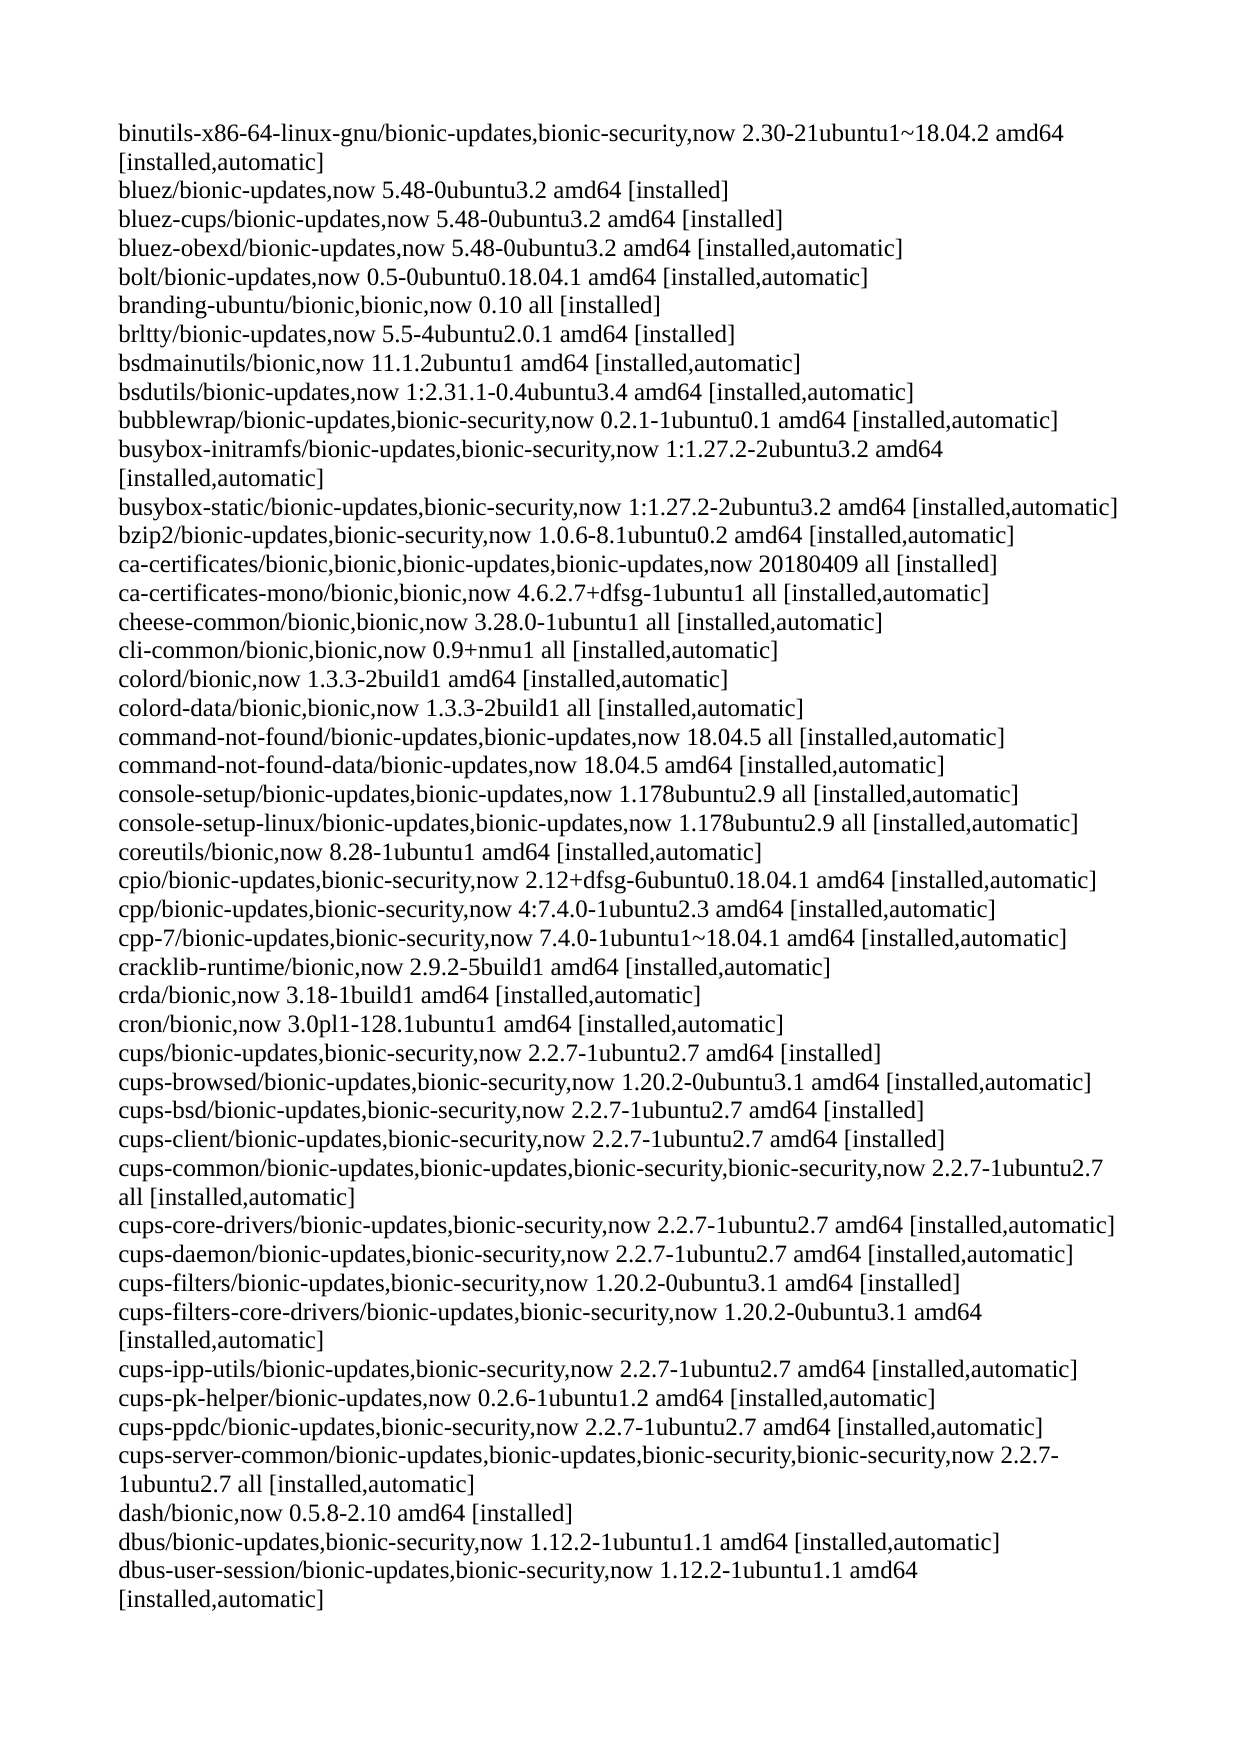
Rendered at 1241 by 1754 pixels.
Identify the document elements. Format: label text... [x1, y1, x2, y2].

text crda/bionic,now 3.18-1build1 amd64 [installed,automatic] [118, 981, 1122, 1009]
text cron/bionic,now 3.0pl1-128.1ubuntu1 amd64 [installed,automatic] [118, 1009, 1122, 1038]
text cups-common/bionic-updates,bionic-updates,bionic-security,bionic-security,now 2.2.7-1ubuntu2.7 all [installed,automatic] [118, 1153, 1122, 1211]
text cups-filters/bionic-updates,bionic-security,now 1.20.2-0ubuntu3.1 amd64 [installed] [118, 1268, 1122, 1297]
text cups-daemon/bionic-updates,bionic-security,now 2.2.7-1ubuntu2.7 amd64 [installed,automatic] [118, 1239, 1122, 1268]
text cups-client/bionic-updates,bionic-security,now 2.2.7-1ubuntu2.7 amd64 [installed] [118, 1124, 1122, 1153]
text bluez-obexd/bionic-updates,now 5.48-0ubuntu3.2 amd64 [installed,automatic] [118, 233, 1122, 262]
text cups-filters-core-drivers/bionic-updates,bionic-security,now 1.20.2-0ubuntu3.1 amd64 [installed,automatic] [118, 1297, 1122, 1354]
text dbus/bionic-updates,bionic-security,now 1.12.2-1ubuntu1.1 amd64 [installed,automatic] [118, 1527, 1122, 1556]
text bolt/bionic-updates,now 0.5-0ubuntu0.18.04.1 amd64 [installed,automatic] [118, 262, 1122, 291]
text cracklib-runtime/bionic,now 2.9.2-5build1 amd64 [installed,automatic] [118, 952, 1122, 981]
text cups/bionic-updates,bionic-security,now 2.2.7-1ubuntu2.7 amd64 [installed] [118, 1038, 1122, 1067]
text bzip2/bionic-updates,bionic-security,now 1.0.6-8.1ubuntu0.2 amd64 [installed,automatic] [118, 521, 1122, 549]
text cpp/bionic-updates,bionic-security,now 4:7.4.0-1ubuntu2.3 amd64 [installed,automatic] [118, 894, 1122, 923]
text colord-data/bionic,bionic,now 1.3.3-2build1 all [installed,automatic] [118, 693, 1122, 722]
text bluez-cups/bionic-updates,now 5.48-0ubuntu3.2 amd64 [installed] [118, 204, 1122, 233]
text busybox-static/bionic-updates,bionic-security,now 1:1.27.2-2ubuntu3.2 amd64 [installed,automatic] [118, 492, 1122, 521]
text cpp-7/bionic-updates,bionic-security,now 7.4.0-1ubuntu1~18.04.1 amd64 [installed,automatic] [118, 923, 1122, 952]
text brltty/bionic-updates,now 5.5-4ubuntu2.0.1 amd64 [installed] [118, 319, 1122, 348]
text console-setup-linux/bionic-updates,bionic-updates,now 1.178ubuntu2.9 all [installed,automatic] [118, 808, 1122, 837]
text cups-browsed/bionic-updates,bionic-security,now 1.20.2-0ubuntu3.1 amd64 [installed,automatic] [118, 1067, 1122, 1096]
text coreutils/bionic,now 8.28-1ubuntu1 amd64 [installed,automatic] [118, 837, 1122, 866]
text console-setup/bionic-updates,bionic-updates,now 1.178ubuntu2.9 all [installed,automatic] [118, 779, 1122, 808]
text command-not-found/bionic-updates,bionic-updates,now 18.04.5 all [installed,automatic] [118, 722, 1122, 751]
text cups-core-drivers/bionic-updates,bionic-security,now 2.2.7-1ubuntu2.7 amd64 [installed,automatic] [118, 1211, 1122, 1239]
text cups-server-common/bionic-updates,bionic-updates,bionic-security,bionic-security,now 2.2.7-1ubuntu2.7 all [installed,automatic] [118, 1441, 1122, 1498]
text bsdmainutils/bionic,now 11.1.2ubuntu1 amd64 [installed,automatic] [118, 348, 1122, 377]
text bluez/bionic-updates,now 5.48-0ubuntu3.2 amd64 [installed] [118, 176, 1122, 204]
text cups-ppdc/bionic-updates,bionic-security,now 2.2.7-1ubuntu2.7 amd64 [installed,automatic] [118, 1412, 1122, 1441]
text colord/bionic,now 1.3.3-2build1 amd64 [installed,automatic] [118, 664, 1122, 693]
text cheese-common/bionic,bionic,now 3.28.0-1ubuntu1 all [installed,automatic] [118, 607, 1122, 636]
text cups-bsd/bionic-updates,bionic-security,now 2.2.7-1ubuntu2.7 amd64 [installed] [118, 1096, 1122, 1124]
text bsdutils/bionic-updates,now 1:2.31.1-0.4ubuntu3.4 amd64 [installed,automatic] [118, 377, 1122, 406]
text busybox-initramfs/bionic-updates,bionic-security,now 1:1.27.2-2ubuntu3.2 amd64 [installed,automatic] [118, 434, 1122, 492]
text bubblewrap/bionic-updates,bionic-security,now 0.2.1-1ubuntu0.1 amd64 [installed,automatic] [118, 406, 1122, 434]
text cups-pk-helper/bionic-updates,now 0.2.6-1ubuntu1.2 amd64 [installed,automatic] [118, 1383, 1122, 1412]
text command-not-found-data/bionic-updates,now 18.04.5 amd64 [installed,automatic] [118, 751, 1122, 779]
text dash/bionic,now 0.5.8-2.10 amd64 [installed] [118, 1498, 1122, 1527]
text cpio/bionic-updates,bionic-security,now 2.12+dfsg-6ubuntu0.18.04.1 amd64 [installed,automatic] [118, 866, 1122, 894]
text cups-ipp-utils/bionic-updates,bionic-security,now 2.2.7-1ubuntu2.7 amd64 [installed,automatic] [118, 1354, 1122, 1383]
text ca-certificates-mono/bionic,bionic,now 4.6.2.7+dfsg-1ubuntu1 all [installed,automatic] [118, 578, 1122, 607]
text branding-ubuntu/bionic,bionic,now 0.10 all [installed] [118, 291, 1122, 319]
text ca-certificates/bionic,bionic,bionic-updates,bionic-updates,now 20180409 all [installed] [118, 549, 1122, 578]
text cli-common/bionic,bionic,now 0.9+nmu1 all [installed,automatic] [118, 636, 1122, 664]
text binutils-x86-64-linux-gnu/bionic-updates,bionic-security,now 2.30-21ubuntu1~18.04.2 amd64 [installed,automatic] [118, 118, 1122, 176]
text dbus-user-session/bionic-updates,bionic-security,now 1.12.2-1ubuntu1.1 amd64 [installed,automatic] [118, 1556, 1122, 1613]
